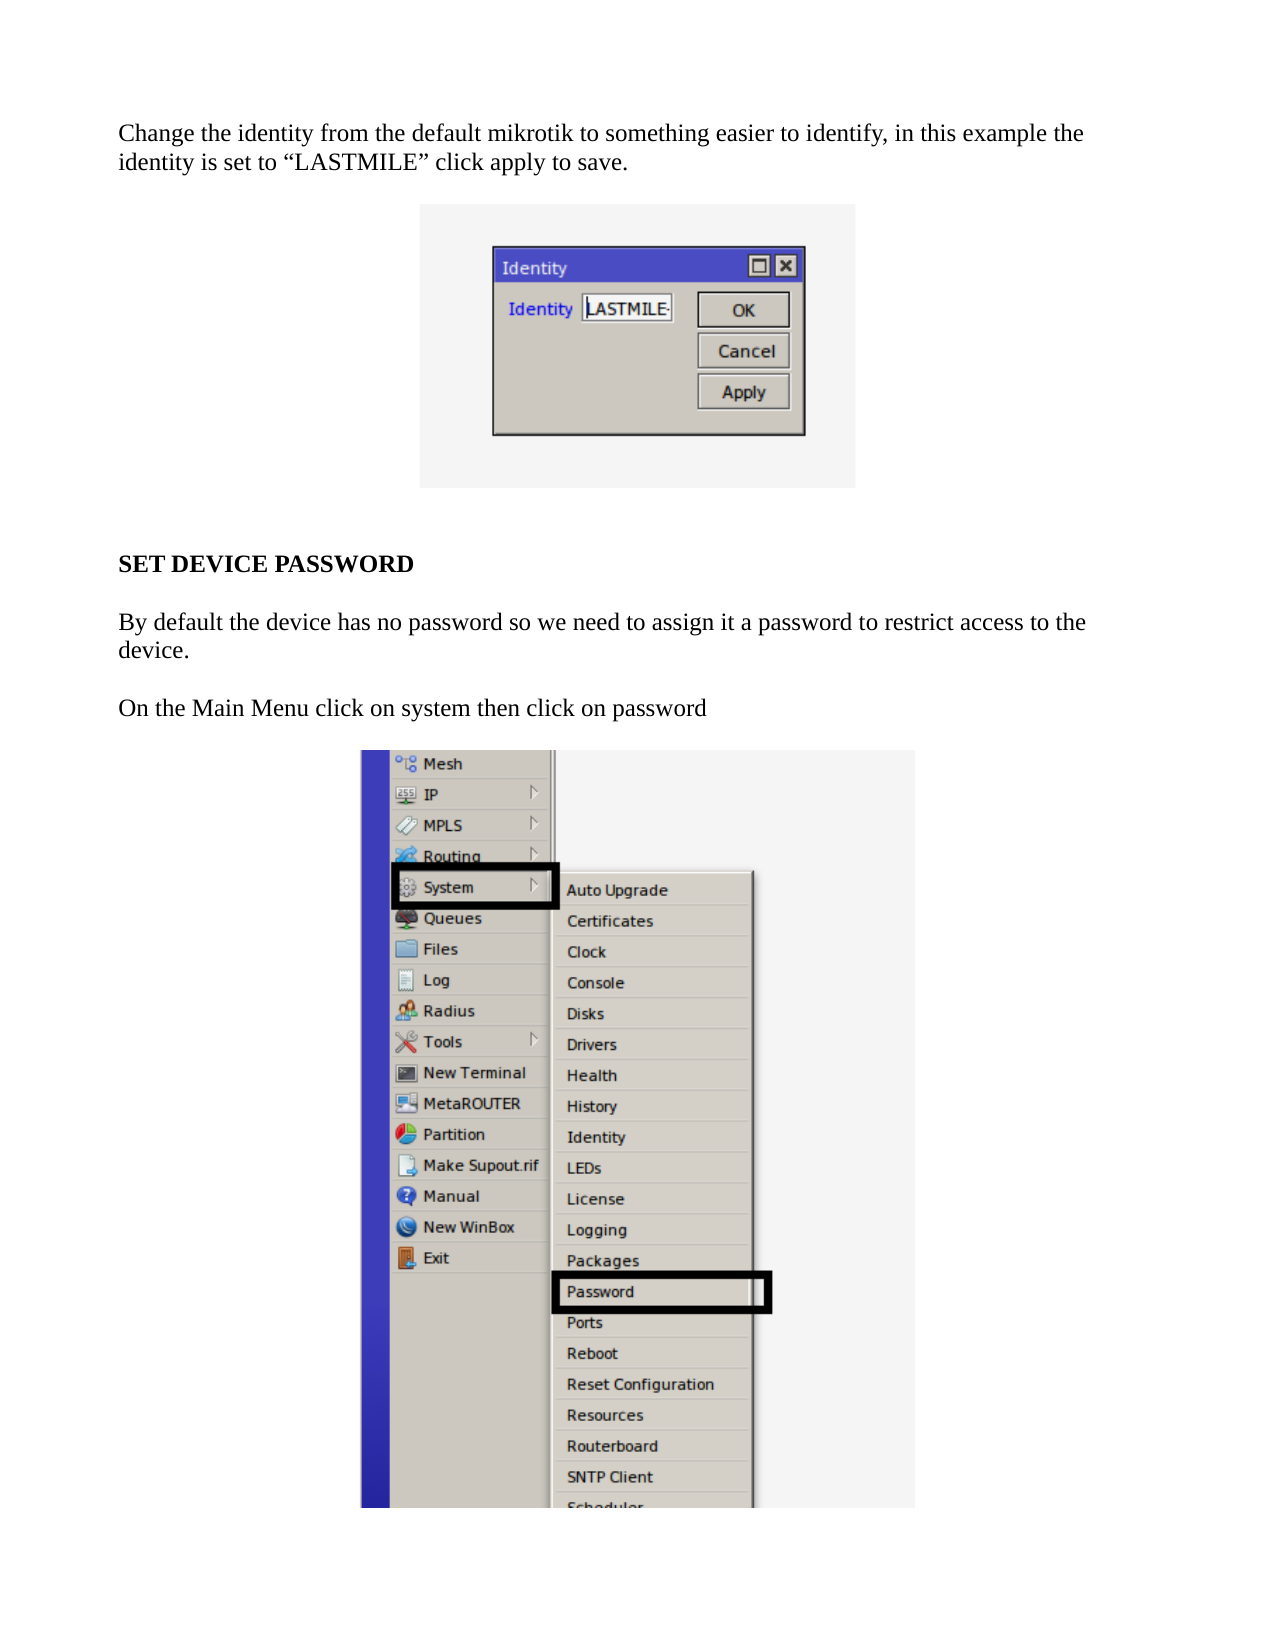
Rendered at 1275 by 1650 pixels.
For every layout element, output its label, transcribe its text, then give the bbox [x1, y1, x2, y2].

picture [359, 750, 916, 1508]
text SET DEVICE PASSWORD [118, 549, 1157, 578]
picture [419, 204, 856, 488]
text On the Main Menu click on system then click on password [118, 693, 1157, 722]
text Change the identity from the default mikrotik to something easier to identify, in this example the identity is set to “LASTMILE” click apply to save. [118, 118, 1157, 176]
text By default the device has no password so we need to assign it a password to restrict access to the device. [118, 607, 1157, 664]
